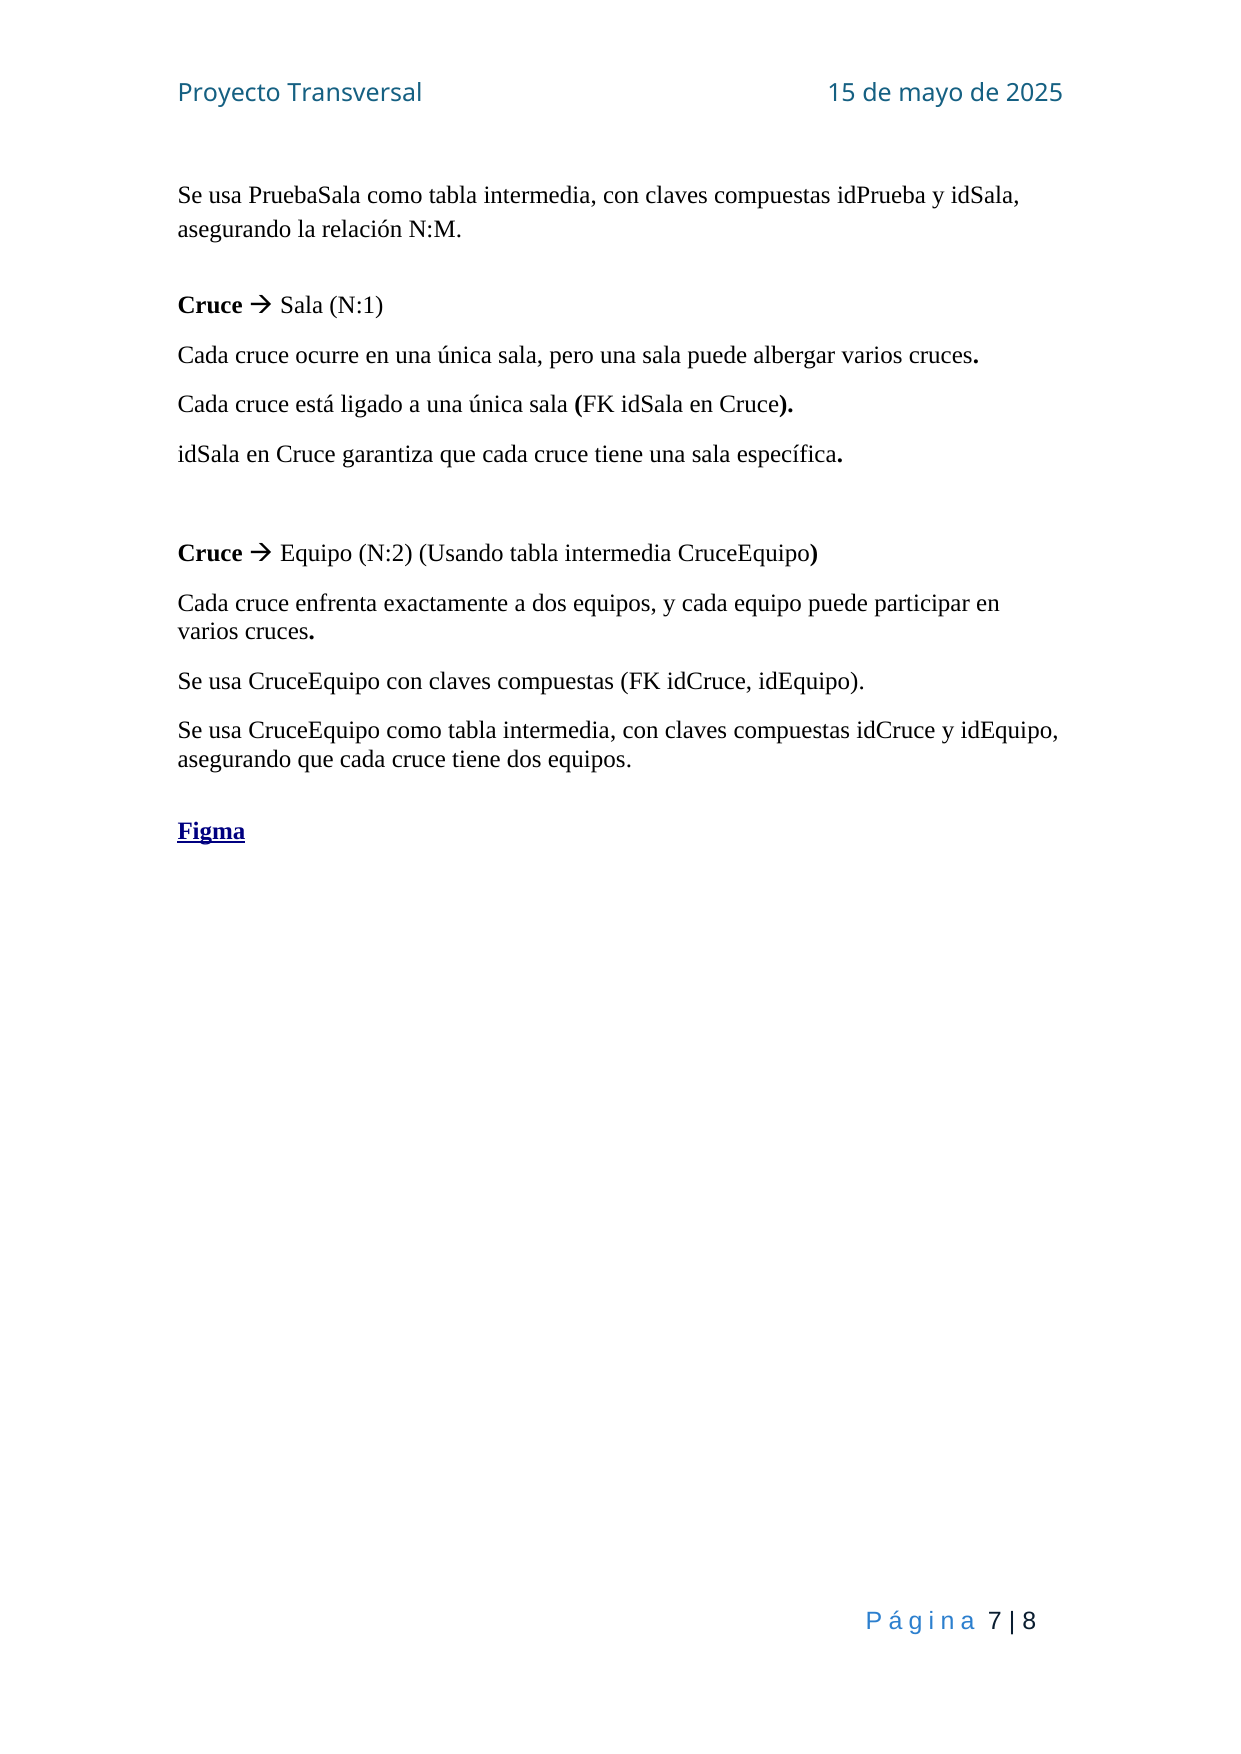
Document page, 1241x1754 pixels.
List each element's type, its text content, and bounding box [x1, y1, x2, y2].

text Se usa CruceEquipo con claves compuestas (FK idCruce, idEquipo). [177, 666, 1063, 695]
text idSala en Cruce garantiza que cada cruce tiene una sala específica. [177, 439, 1063, 468]
text Figma [177, 816, 1063, 845]
text Cruce  Equipo (N:2) (Usando tabla intermedia CruceEquipo) [177, 538, 1063, 567]
text Se usa CruceEquipo como tabla intermedia, con claves compuestas idCruce y idEquipo, asegurando que cada cruce tiene dos equipos. [177, 716, 1063, 773]
text Se usa PruebaSala como tabla intermedia, con claves compuestas idPrueba y idSala, asegurando la relación N:M. [177, 181, 1063, 242]
text Cada cruce ocurre en una única sala, pero una sala puede albergar varios cruces. [177, 340, 1063, 368]
text Cada cruce enfrenta exactamente a dos equipos, y cada equipo puede participar en varios cruces. [177, 588, 1063, 645]
text Cada cruce está ligado a una única sala (FK idSala en Cruce). [177, 389, 1063, 418]
text Cruce  Sala (N:1) [177, 290, 1063, 319]
